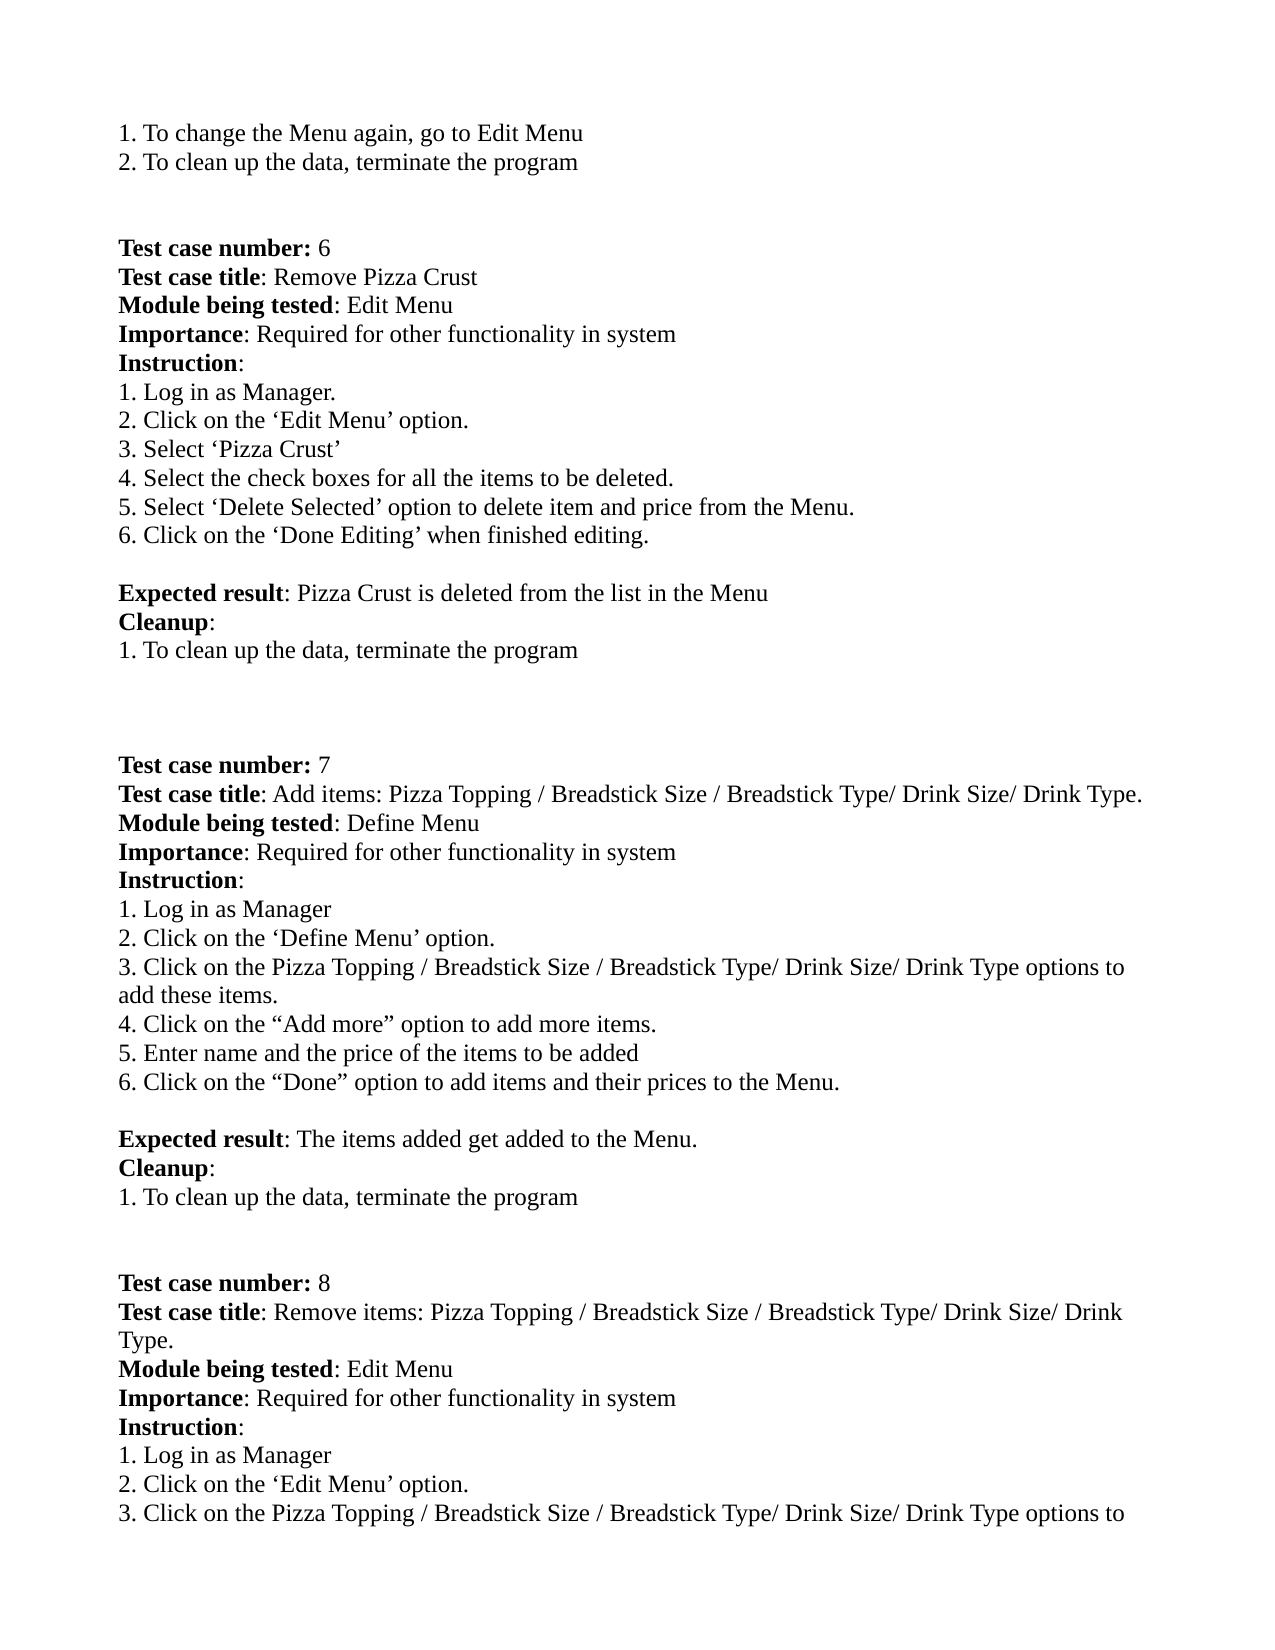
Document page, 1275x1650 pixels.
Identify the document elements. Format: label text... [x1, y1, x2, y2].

text 5. Select ‘Delete Selected’ option to delete item and price from the Menu. [118, 492, 1157, 521]
text 1. Log in as Manager [118, 894, 1157, 923]
text 2. Click on the ‘Define Menu’ option. [118, 923, 1157, 952]
text Test case title: Remove Pizza Crust [118, 262, 1157, 291]
text Module being tested: Edit Menu [118, 1354, 1157, 1383]
text 1. To clean up the data, terminate the program [118, 636, 1157, 664]
text Test case title: Remove items: Pizza Topping / Breadstick Size / Breadstick Type/ Drink Size/ Drink Type. [118, 1297, 1157, 1354]
text 1. Log in as Manager [118, 1441, 1157, 1469]
text 1. To change the Menu again, go to Edit Menu [118, 118, 1157, 147]
text Instruction: [118, 1412, 1157, 1441]
text Importance: Required for other functionality in system [118, 837, 1157, 866]
text Instruction: [118, 866, 1157, 894]
text 2. Click on the ‘Edit Menu’ option. [118, 1469, 1157, 1498]
text Expected result: The items added get added to the Menu. [118, 1124, 1157, 1153]
text Cleanup: [118, 1153, 1157, 1182]
text Module being tested: Define Menu [118, 808, 1157, 837]
text 3. Click on the Pizza Topping / Breadstick Size / Breadstick Type/ Drink Size/ Drink Type options to [118, 1498, 1157, 1527]
text Instruction: [118, 348, 1157, 377]
text 6. Click on the ‘Done Editing’ when finished editing. [118, 521, 1157, 549]
text Cleanup: [118, 607, 1157, 636]
text 2. Click on the ‘Edit Menu’ option. [118, 406, 1157, 434]
text 3. Select ‘Pizza Crust’ [118, 434, 1157, 463]
text Importance: Required for other functionality in system [118, 319, 1157, 348]
text 5. Enter name and the price of the items to be added [118, 1038, 1157, 1067]
text 1. To clean up the data, terminate the program [118, 1182, 1157, 1211]
text Expected result: Pizza Crust is deleted from the list in the Menu [118, 578, 1157, 607]
text Test case title: Add items: Pizza Topping / Breadstick Size / Breadstick Type/ Drink Size/ Drink Type. [118, 779, 1157, 808]
text Test case number: 8 [118, 1268, 1157, 1297]
text Test case number: 6 [118, 233, 1157, 262]
text 4. Click on the “Add more” option to add more items. [118, 1009, 1157, 1038]
text 6. Click on the “Done” option to add items and their prices to the Menu. [118, 1067, 1157, 1096]
text Module being tested: Edit Menu [118, 291, 1157, 319]
text Importance: Required for other functionality in system [118, 1383, 1157, 1412]
text 2. To clean up the data, terminate the program [118, 147, 1157, 176]
text 3. Click on the Pizza Topping / Breadstick Size / Breadstick Type/ Drink Size/ Drink Type options to add these items. [118, 952, 1157, 1009]
text 4. Select the check boxes for all the items to be deleted. [118, 463, 1157, 492]
text 1. Log in as Manager. [118, 377, 1157, 406]
text Test case number: 7 [118, 751, 1157, 779]
